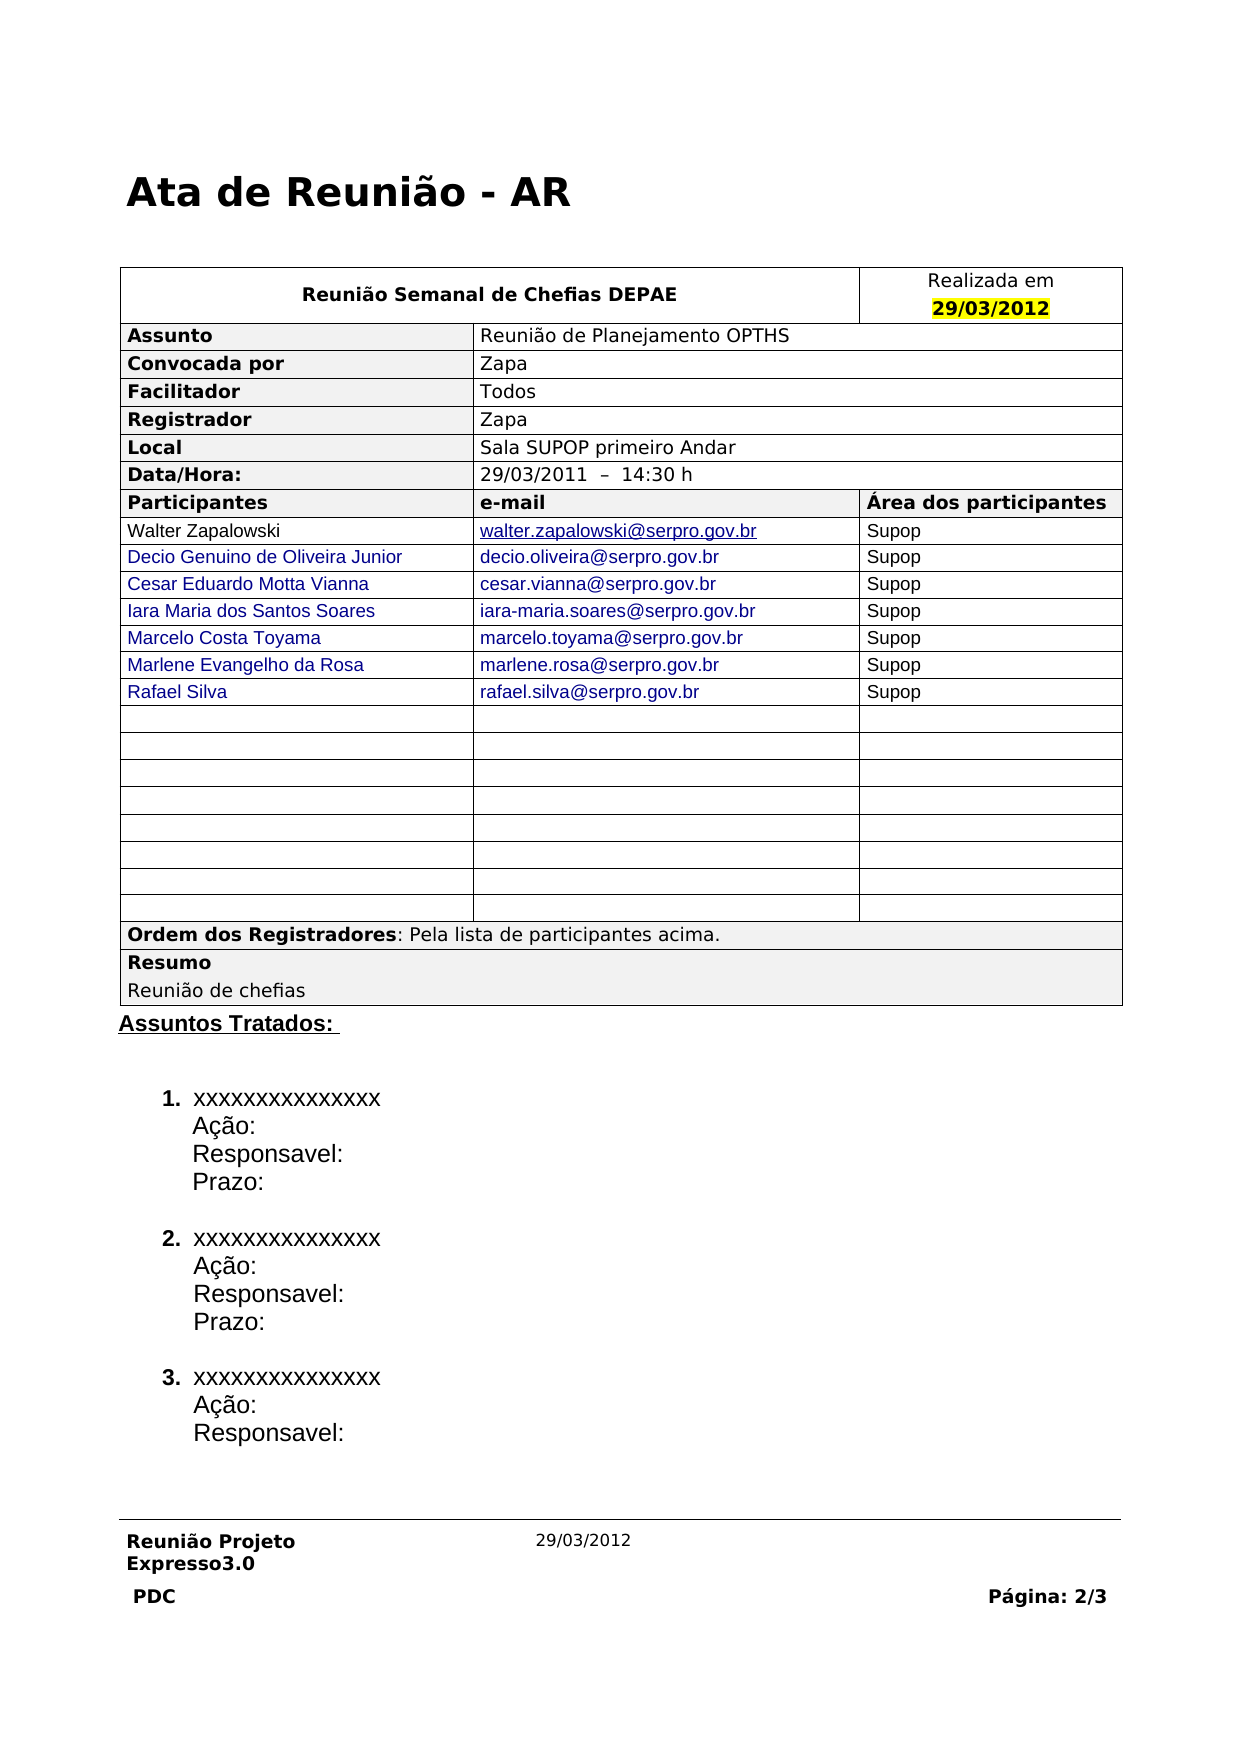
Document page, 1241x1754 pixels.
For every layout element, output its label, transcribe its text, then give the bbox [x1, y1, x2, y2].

table_cell marlene.rosa@serpro.gov.br [474, 652, 859, 678]
table_cell [860, 869, 1122, 894]
list Responsavel: [156, 1279, 1122, 1307]
table_cell Registrador [121, 407, 473, 434]
table_cell [474, 733, 859, 759]
table_cell [121, 815, 473, 841]
table_cell Sala SUPOP primeiro Andar [474, 435, 1122, 461]
table_cell [121, 869, 473, 894]
table_cell Convocada por [121, 351, 473, 378]
table_cell Supop [860, 626, 1122, 651]
table_cell Ordem dos Registradores: Pela lista de participantes acima. [121, 922, 1122, 949]
table_cell Reunião de Planejamento OPTHS [474, 324, 1122, 350]
table_cell marcelo.toyama@serpro.gov.br [474, 626, 859, 651]
table_cell [860, 760, 1122, 786]
table_cell Área dos participantes [860, 490, 1122, 517]
table_cell Supop [860, 518, 1122, 544]
table_cell [121, 895, 473, 921]
table_cell [121, 787, 473, 814]
list Responsavel: [156, 1419, 1122, 1447]
text Prazo: [118, 1168, 1122, 1196]
list Ação: [156, 1251, 1122, 1279]
table_cell rafael.silva@serpro.gov.br [474, 679, 859, 705]
table_cell Marcelo Costa Toyama [121, 626, 473, 651]
table_cell [474, 869, 859, 894]
table_cell Resumo Reunião de chefias [121, 950, 1122, 1004]
table_cell [860, 895, 1122, 921]
table_header Ata de Reunião - AR [119, 146, 1121, 239]
table_cell Supop [860, 652, 1122, 678]
table_cell [860, 733, 1122, 759]
table_cell cesar.vianna@serpro.gov.br [474, 572, 859, 598]
table_cell [474, 842, 859, 867]
list xxxxxxxxxxxxxxx [156, 1223, 1122, 1251]
table_cell Zapa [474, 407, 1122, 434]
table_cell Participantes [121, 490, 473, 517]
list xxxxxxxxxxxxxxx [156, 1363, 1122, 1391]
table_cell Local [121, 435, 473, 461]
table_cell [121, 706, 473, 732]
table_cell Rafael Silva [121, 679, 473, 705]
table_cell walter.zapalowski@serpro.gov.br [474, 518, 859, 544]
table_header Realizada em 29/03/2012 [860, 268, 1122, 322]
table_cell Supop [860, 572, 1122, 598]
table_cell Supop [860, 545, 1122, 571]
table_cell [474, 760, 859, 786]
table_cell [121, 842, 473, 867]
table_cell Assunto [121, 324, 473, 350]
table_cell [121, 733, 473, 759]
table_cell [860, 815, 1122, 841]
table_cell e-mail [474, 490, 859, 517]
table_cell Iara Maria dos Santos Soares [121, 599, 473, 624]
table_cell iara-maria.soares@serpro.gov.br [474, 599, 859, 624]
table_cell decio.oliveira@serpro.gov.br [474, 545, 859, 571]
list xxxxxxxxxxxxxxx [156, 1084, 1122, 1112]
table_cell [474, 787, 859, 814]
table_cell Data/Hora: [121, 462, 473, 489]
table_cell [121, 760, 473, 786]
table_cell [860, 787, 1122, 814]
table_cell [860, 706, 1122, 732]
list Ação: [156, 1391, 1122, 1419]
table_cell [860, 842, 1122, 867]
table_cell Supop [860, 679, 1122, 705]
table_header Reunião Semanal de Chefias DEPAE [121, 268, 859, 322]
table_cell 29/03/2011 – 14:30 h [474, 462, 1122, 489]
list Prazo: [156, 1307, 1122, 1335]
table_cell [474, 706, 859, 732]
text Assuntos Tratados: [118, 1011, 1122, 1036]
table_cell Zapa [474, 351, 1122, 378]
table_cell [474, 815, 859, 841]
table_cell Todos [474, 379, 1122, 406]
table_cell Decio Genuino de Oliveira Junior [121, 545, 473, 571]
table_cell Walter Zapalowski [121, 518, 473, 544]
table_cell Marlene Evangelho da Rosa [121, 652, 473, 678]
table_cell Cesar Eduardo Motta Vianna [121, 572, 473, 598]
text Responsavel: [118, 1140, 1122, 1168]
table_cell Facilitador [121, 379, 473, 406]
table_cell [474, 895, 859, 921]
text Ação: [118, 1112, 1122, 1140]
table_cell Supop [860, 599, 1122, 624]
